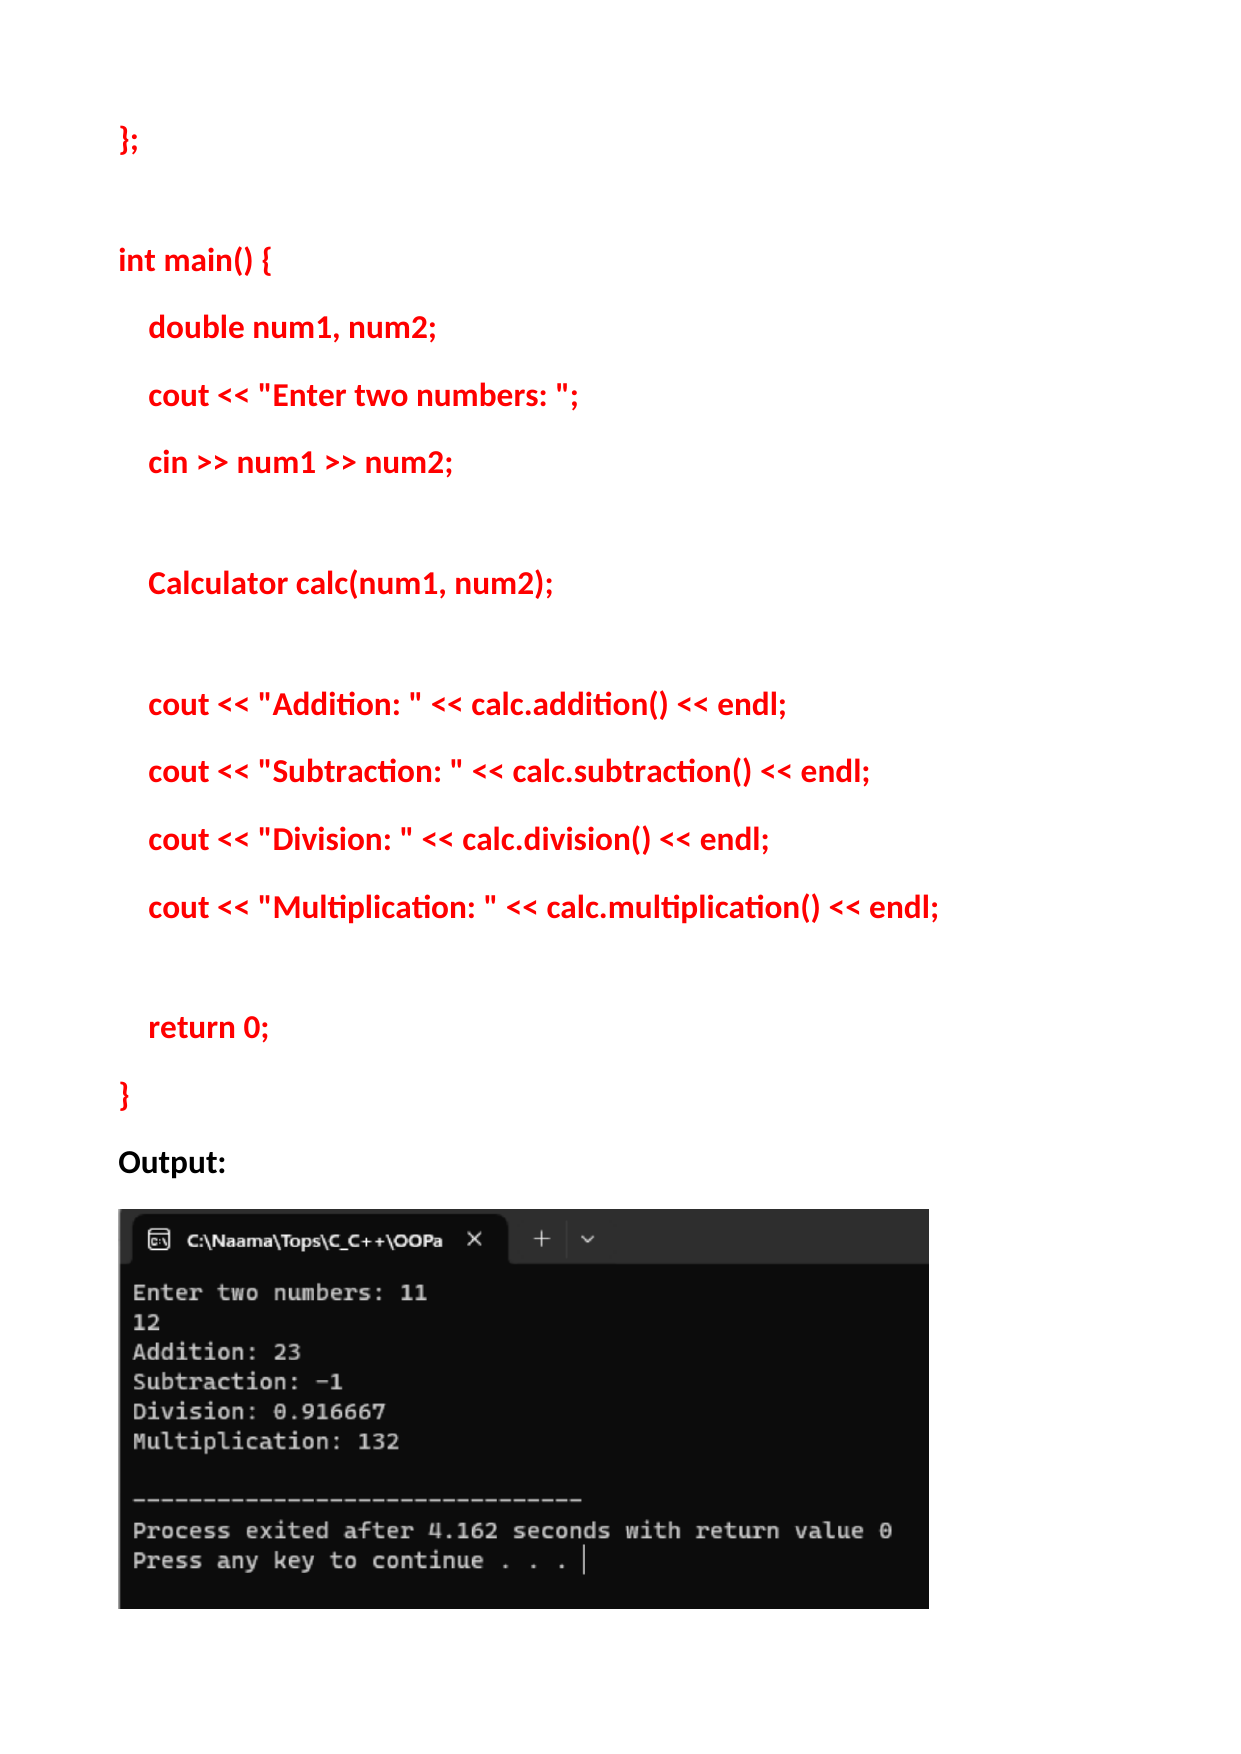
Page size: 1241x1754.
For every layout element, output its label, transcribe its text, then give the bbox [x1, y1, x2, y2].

text return 0; [118, 1006, 1122, 1047]
text cout << "Subtraction: " << calc.subtraction() << endl; [118, 750, 1122, 791]
text cin >> num1 >> num2; [118, 442, 1122, 482]
text }; [118, 118, 1122, 159]
text cout << "Division: " << calc.division() << endl; [118, 818, 1122, 859]
text } [118, 1074, 1122, 1114]
text int main() { [118, 239, 1122, 279]
text Calculator calc(num1, num2); [118, 562, 1122, 603]
text double num1, num2; [118, 306, 1122, 347]
text cout << "Multiplication: " << calc.multiplication() << endl; [118, 886, 1122, 926]
text cout << "Addition: " << calc.addition() << endl; [118, 683, 1122, 723]
text cout << "Enter two numbers: "; [118, 374, 1122, 415]
text Output: [118, 1141, 1122, 1182]
